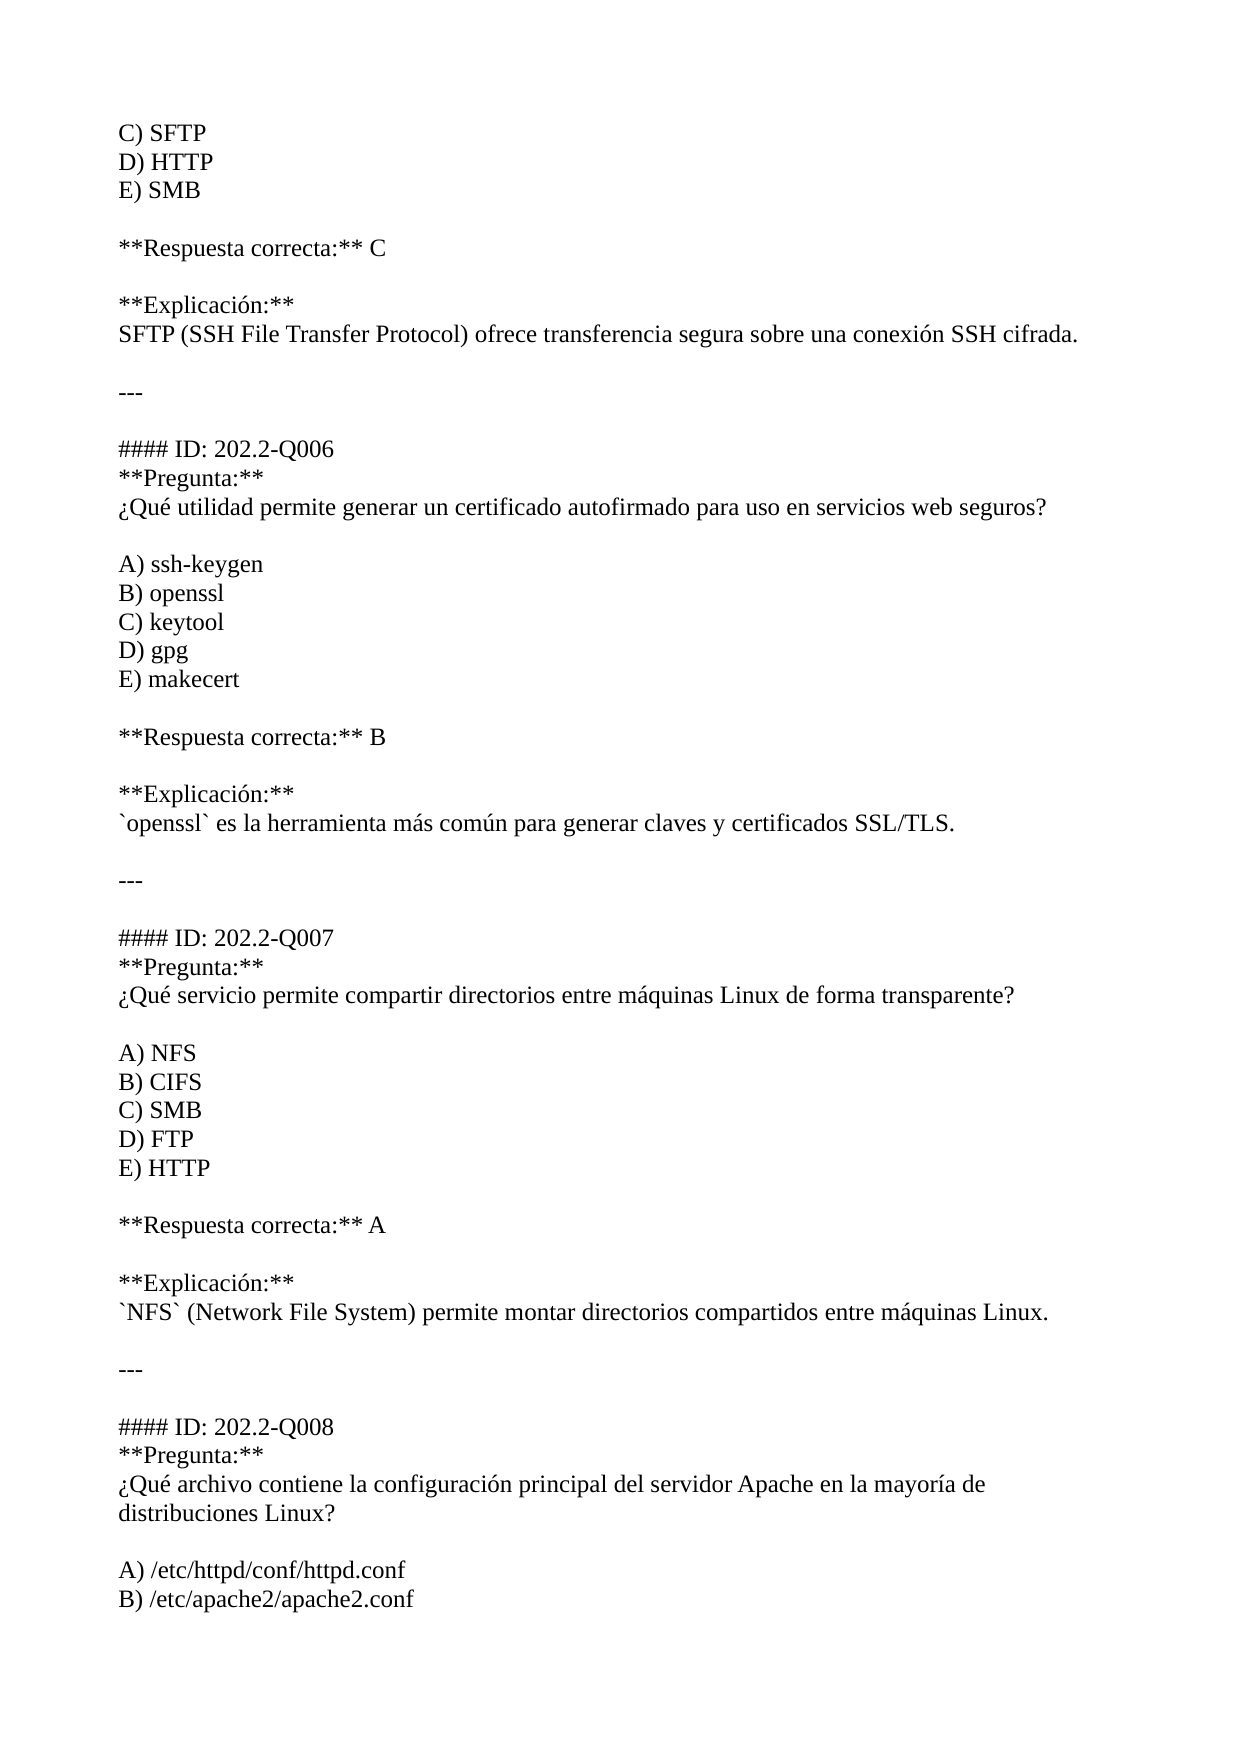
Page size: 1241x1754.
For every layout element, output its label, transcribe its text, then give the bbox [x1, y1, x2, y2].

text #### ID: 202.2-Q006 [118, 434, 1122, 463]
text **Respuesta correcta:** B [118, 722, 1122, 751]
text C) SFTP [118, 118, 1122, 147]
text ¿Qué utilidad permite generar un certificado autofirmado para uso en servicios web seguros? [118, 492, 1122, 521]
text **Pregunta:** [118, 463, 1122, 492]
text **Pregunta:** [118, 952, 1122, 981]
text D) HTTP [118, 147, 1122, 176]
text C) SMB [118, 1096, 1122, 1124]
text `NFS` (Network File System) permite montar directorios compartidos entre máquinas Linux. [118, 1297, 1122, 1326]
text **Pregunta:** [118, 1441, 1122, 1469]
text **Explicación:** [118, 291, 1122, 319]
text --- [118, 1354, 1122, 1383]
text ¿Qué servicio permite compartir directorios entre máquinas Linux de forma transparente? [118, 981, 1122, 1009]
text **Respuesta correcta:** A [118, 1211, 1122, 1239]
text E) makecert [118, 664, 1122, 693]
text A) /etc/httpd/conf/httpd.conf [118, 1556, 1122, 1584]
text #### ID: 202.2-Q007 [118, 923, 1122, 952]
text A) ssh-keygen [118, 549, 1122, 578]
text E) SMB [118, 176, 1122, 204]
text --- [118, 866, 1122, 894]
text SFTP (SSH File Transfer Protocol) ofrece transferencia segura sobre una conexión SSH cifrada. [118, 319, 1122, 348]
text **Respuesta correcta:** C [118, 233, 1122, 262]
text B) openssl [118, 578, 1122, 607]
text B) CIFS [118, 1067, 1122, 1096]
text B) /etc/apache2/apache2.conf [118, 1584, 1122, 1613]
text **Explicación:** [118, 1268, 1122, 1297]
text E) HTTP [118, 1153, 1122, 1182]
text C) keytool [118, 607, 1122, 636]
text --- [118, 377, 1122, 406]
text A) NFS [118, 1038, 1122, 1067]
text ¿Qué archivo contiene la configuración principal del servidor Apache en la mayoría de distribuciones Linux? [118, 1469, 1122, 1527]
text D) gpg [118, 636, 1122, 664]
text `openssl` es la herramienta más común para generar claves y certificados SSL/TLS. [118, 808, 1122, 837]
text D) FTP [118, 1124, 1122, 1153]
text #### ID: 202.2-Q008 [118, 1412, 1122, 1441]
text **Explicación:** [118, 779, 1122, 808]
